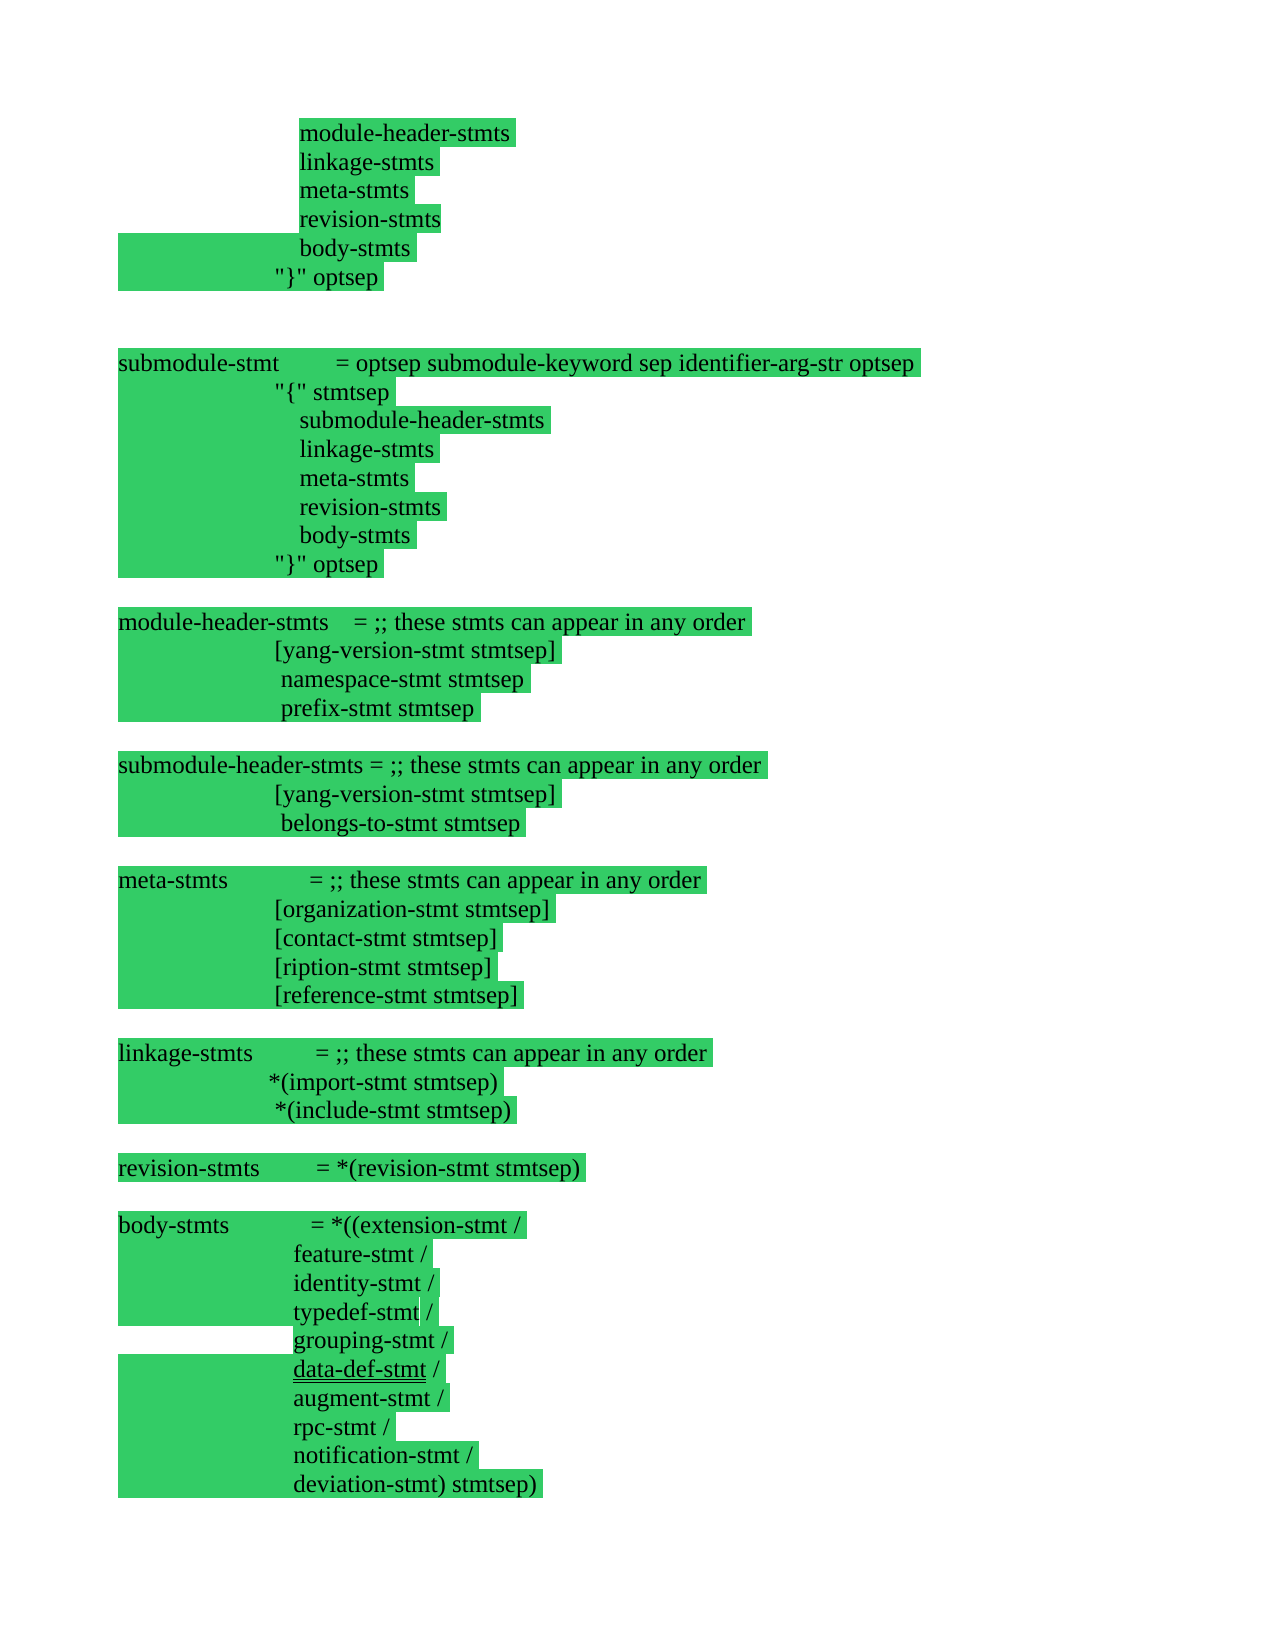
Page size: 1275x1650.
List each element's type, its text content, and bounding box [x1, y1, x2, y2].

text "}" optsep [118, 262, 1157, 291]
text notification-stmt / [118, 1441, 1157, 1469]
text "}" optsep [118, 549, 1157, 578]
text module-header-stmts = ;; these stmts can appear in any order [118, 607, 1157, 636]
text linkage-stmts [118, 434, 1157, 463]
text body-stmts [118, 233, 1157, 262]
text submodule-header-stmts [118, 406, 1157, 434]
text prefix-stmt stmtsep [118, 693, 1157, 722]
text meta-stmts = ;; these stmts can appear in any order [118, 866, 1157, 894]
text [contact-stmt stmtsep] [118, 923, 1157, 952]
text identity-stmt / [118, 1268, 1157, 1297]
text [yang-version-stmt stmtsep] [118, 636, 1157, 664]
text revision-stmts [118, 492, 1157, 521]
text submodule-header-stmts = ;; these stmts can appear in any order [118, 751, 1157, 779]
text "{" stmtsep [118, 377, 1157, 406]
text typedef-stmt / [118, 1297, 1157, 1326]
text belongs-to-stmt stmtsep [118, 808, 1157, 837]
text meta-stmts [118, 176, 1157, 204]
text [yang-version-stmt stmtsep] [118, 779, 1157, 808]
text namespace-stmt stmtsep [118, 664, 1157, 693]
text submodule-stmt = optsep submodule-keyword sep identifier-arg-str optsep [118, 348, 1157, 377]
text meta-stmts [118, 463, 1157, 492]
text augment-stmt / [118, 1383, 1157, 1412]
text linkage-stmts = ;; these stmts can appear in any order [118, 1038, 1157, 1067]
text revision-stmts = *(revision-stmt stmtsep) [118, 1153, 1157, 1182]
text grouping-stmt / [118, 1326, 1157, 1354]
text feature-stmt / [118, 1239, 1157, 1268]
text [reference-stmt stmtsep] [118, 981, 1157, 1009]
text body-stmts [118, 521, 1157, 549]
text deviation-stmt) stmtsep) [118, 1469, 1157, 1498]
text body-stmts = *((extension-stmt / [118, 1211, 1157, 1239]
text data-def-stmt / [118, 1354, 1157, 1383]
text [organization-stmt stmtsep] [118, 894, 1157, 923]
text rpc-stmt / [118, 1412, 1157, 1441]
text revision-stmts [118, 204, 1157, 233]
text linkage-stmts [118, 147, 1157, 176]
text [ription-stmt stmtsep] [118, 952, 1157, 981]
text module-header-stmts [118, 118, 1157, 147]
text *(import-stmt stmtsep) [118, 1067, 1157, 1096]
text *(include-stmt stmtsep) [118, 1096, 1157, 1124]
